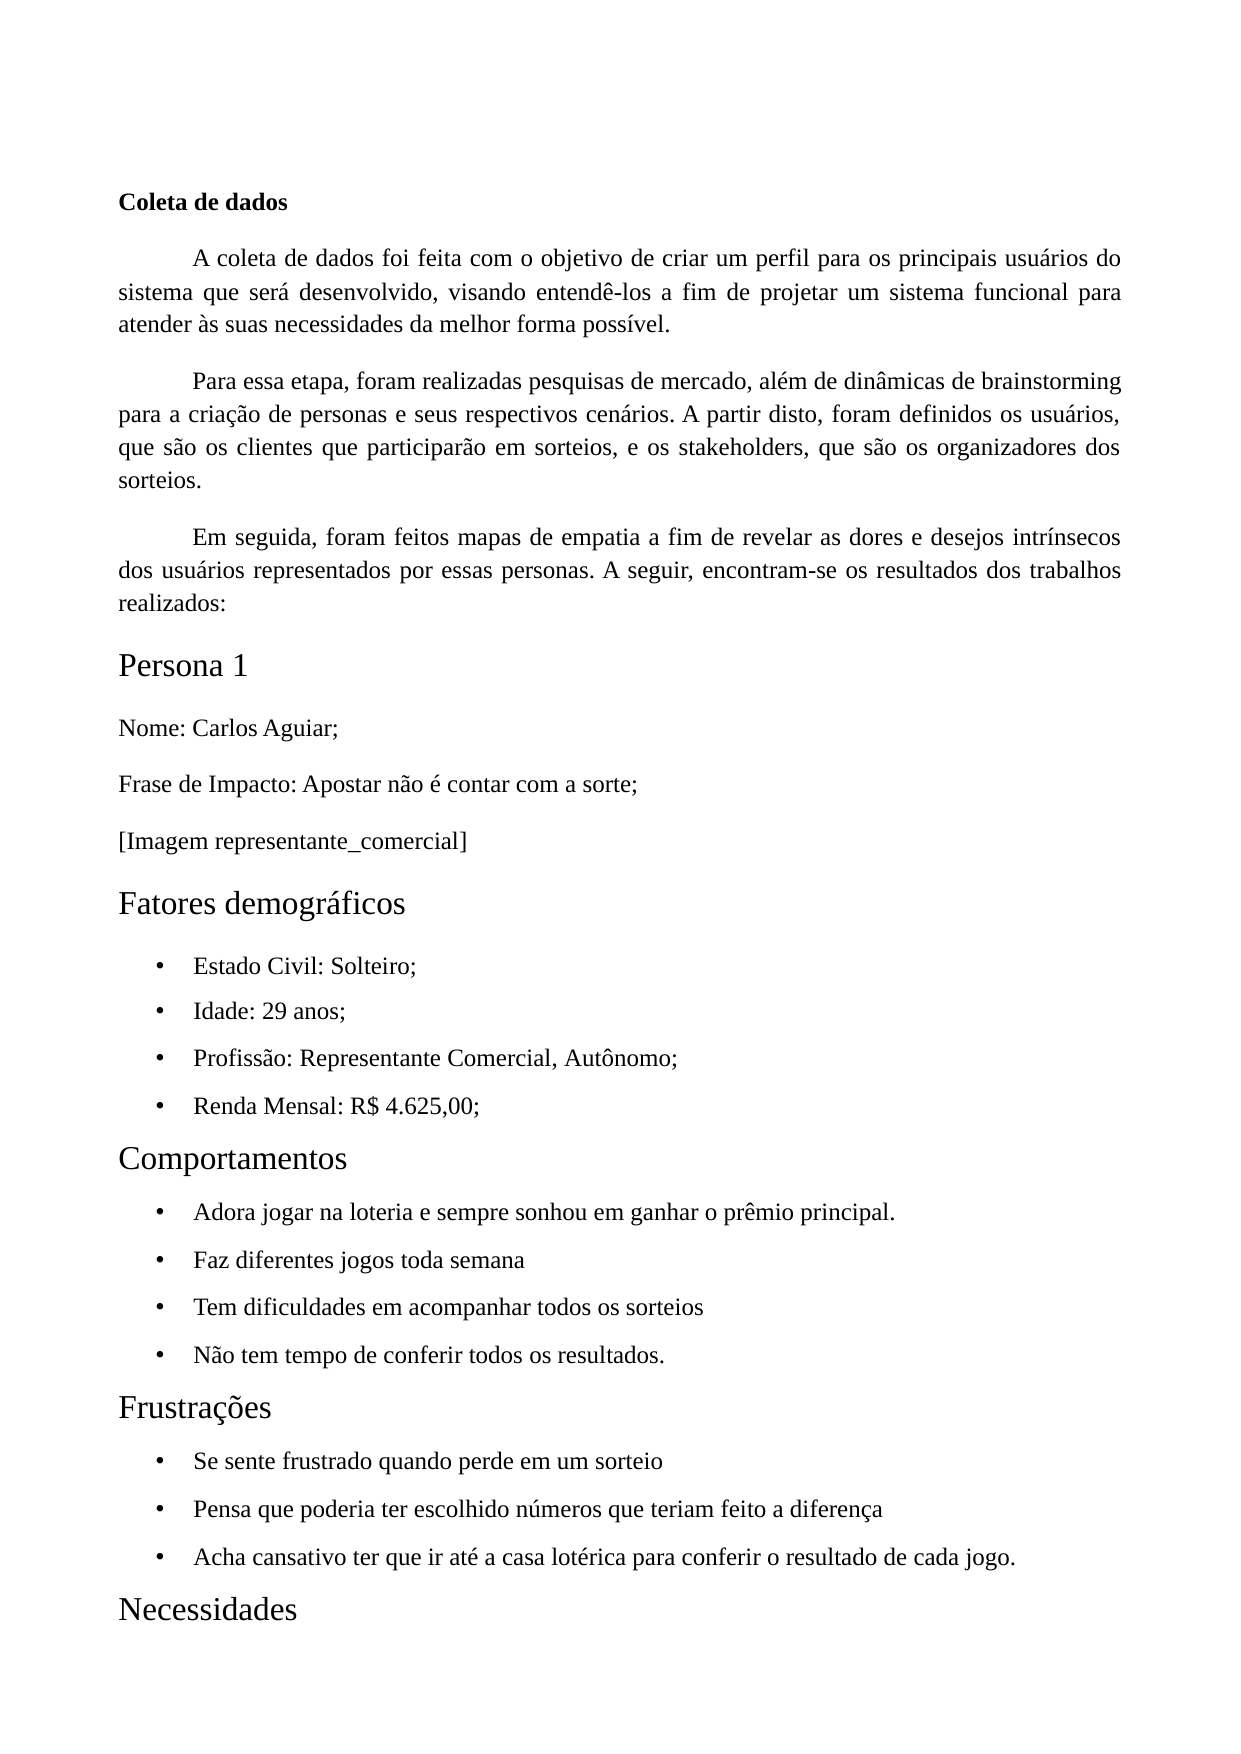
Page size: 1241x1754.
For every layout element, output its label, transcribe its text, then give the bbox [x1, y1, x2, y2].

text Persona 1 [118, 645, 1122, 683]
list Acha cansativo ter que ir até a casa lotérica para conferir o resultado de cada jogo. [156, 1542, 1122, 1570]
text Coleta de dados [118, 187, 1122, 216]
text Frase de Impacto: Apostar não é contar com a sorte; [118, 769, 1122, 798]
text A coleta de dados foi feita com o objetivo de criar um perfil para os principais usuários do sistema que será desenvolvido, visando entendê-los a fim de projetar um sistema funcional para atender às suas necessidades da melhor forma possível. [118, 243, 1122, 338]
list Tem dificuldades em acompanhar todos os sorteios [156, 1292, 1122, 1321]
text Necessidades [118, 1589, 1122, 1627]
text Fatores demográficos [118, 883, 1122, 921]
text Frustrações [118, 1388, 1122, 1426]
text Comportamentos [118, 1139, 1122, 1177]
list Renda Mensal: R$ 4.625,00; [156, 1091, 1122, 1120]
list Adora jogar na loteria e sempre sonhou em ganhar o prêmio principal. [156, 1197, 1122, 1226]
list Profissão: Representante Comercial, Autônomo; [156, 1043, 1122, 1072]
text Nome: Carlos Aguiar; [118, 713, 1122, 742]
list Faz diferentes jogos toda semana [156, 1245, 1122, 1274]
list Pensa que poderia ter escolhido números que teriam feito a diferença [156, 1494, 1122, 1523]
list Estado Civil: Solteiro; [156, 951, 1122, 980]
text [Imagem representante_comercial] [118, 826, 1122, 855]
text Em seguida, foram feitos mapas de empatia a fim de revelar as dores e desejos intrínsecos dos usuários representados por essas personas. A seguir, encontram-se os resultados dos trabalhos realizados: [118, 522, 1122, 617]
list Não tem tempo de conferir todos os resultados. [156, 1340, 1122, 1369]
list Idade: 29 anos; [156, 996, 1122, 1024]
text Para essa etapa, foram realizadas pesquisas de mercado, além de dinâmicas de brainstorming para a criação de personas e seus respectivos cenários. A partir disto, foram definidos os usuários, que são os clientes que participarão em sorteios, e os stakeholders, que são os organizadores dos sorteios. [118, 366, 1122, 494]
list Se sente frustrado quando perde em um sorteio [156, 1446, 1122, 1475]
